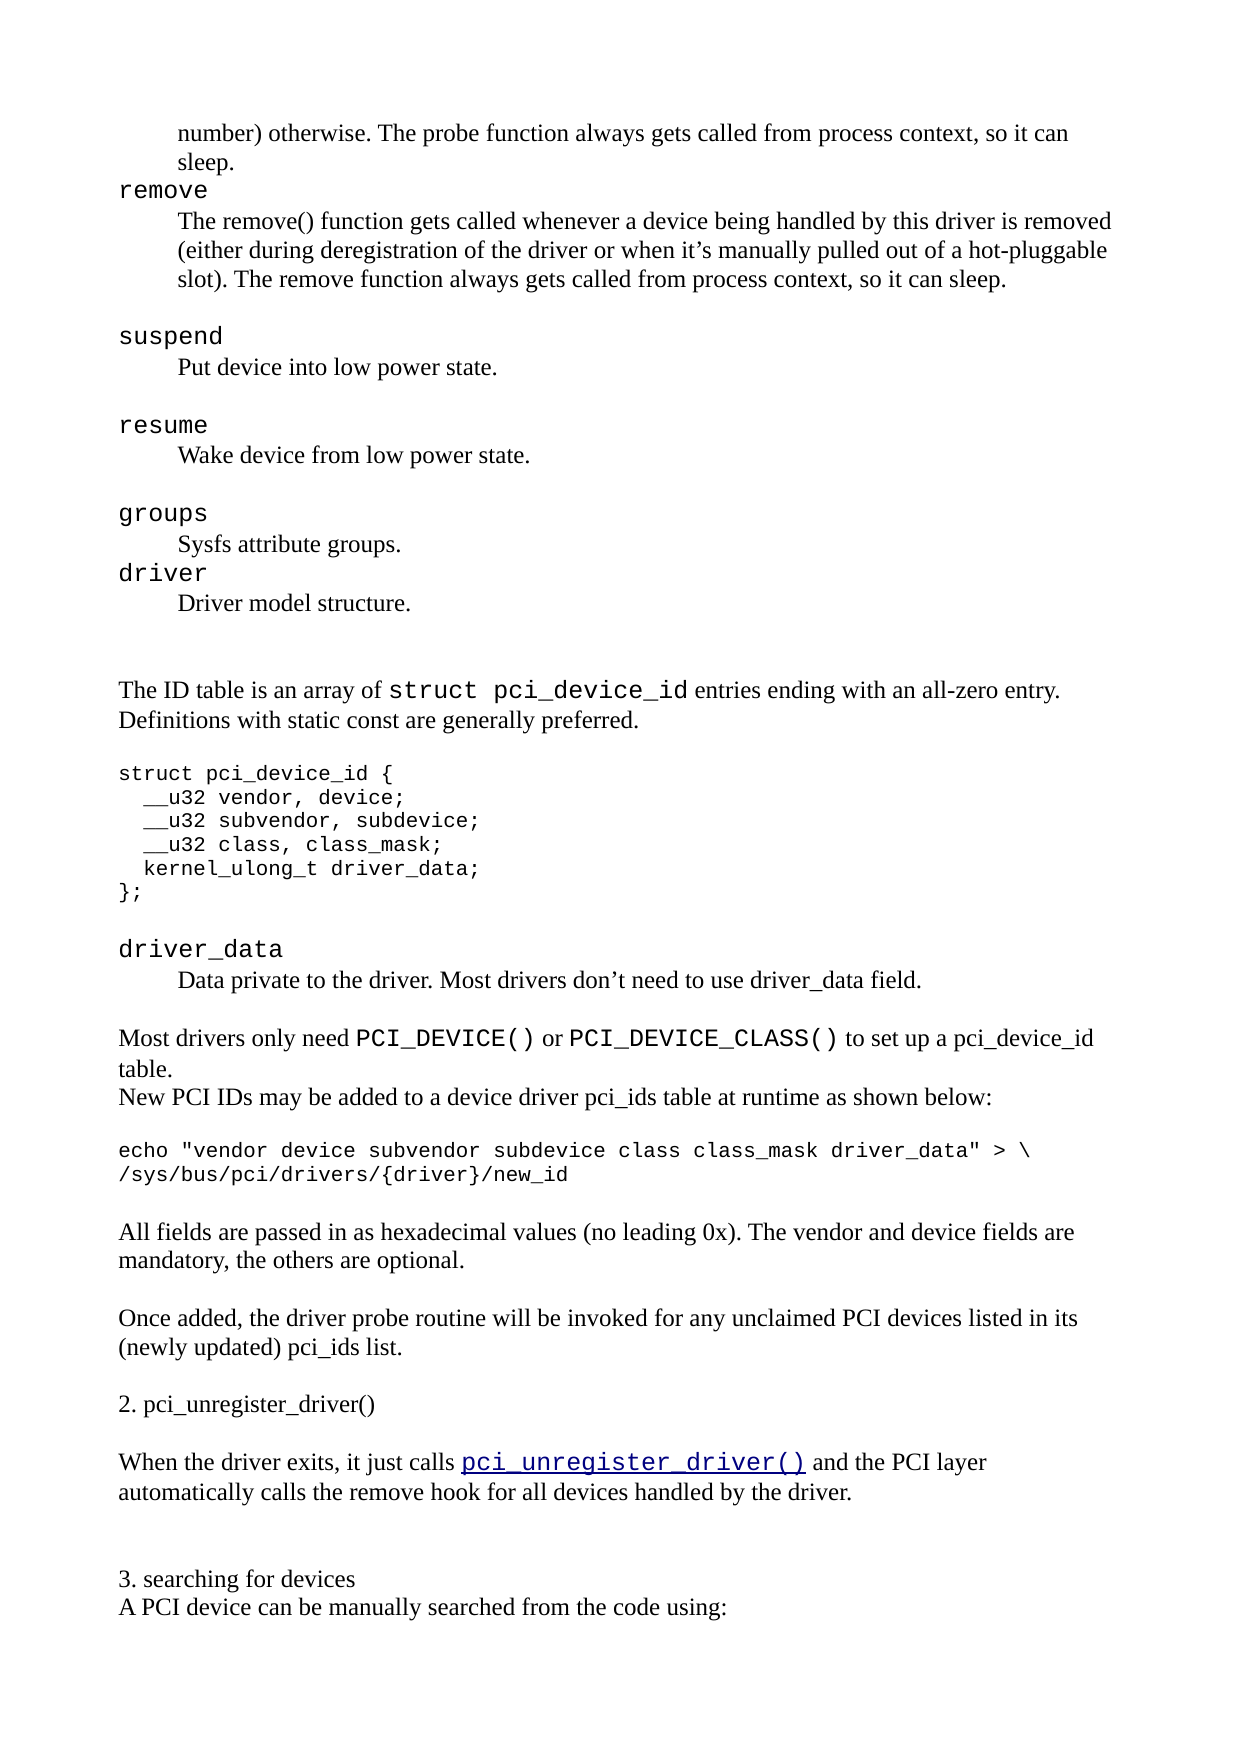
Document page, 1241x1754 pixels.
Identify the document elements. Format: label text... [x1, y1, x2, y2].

list Driver model structure. [177, 588, 1122, 617]
subtitle driver_data [118, 934, 1122, 965]
subtitle groups [118, 498, 1122, 529]
text Once added, the driver probe routine will be invoked for any unclaimed PCI devices listed in its (newly updated) pci_ids list. [118, 1303, 1122, 1360]
list Wake device from low power state. [177, 441, 1122, 469]
text /sys/bus/pci/drivers/{driver}/new_id [118, 1163, 1122, 1187]
text struct pci_device_id { [118, 763, 1122, 787]
subtitle suspend [118, 321, 1122, 352]
list The remove() function gets called whenever a device being handled by this driver is removed (either during deregistration of the driver or when it’s manually pulled out of a hot-pluggable slot). The remove function always gets called from process context, so it can sleep. [177, 206, 1122, 293]
text New PCI IDs may be added to a device driver pci_ids table at runtime as shown below: [118, 1082, 1122, 1111]
subtitle resume [118, 410, 1122, 441]
text __u32 subvendor, subdevice; [118, 810, 1122, 834]
text Most drivers only need PCI_DEVICE() or PCI_DEVICE_CLASS() to set up a pci_device_id table. [118, 1023, 1122, 1082]
text All fields are passed in as hexadecimal values (no leading 0x). The vendor and device fields are mandatory, the others are optional. [118, 1217, 1122, 1274]
text 2. pci_unregister_driver() [118, 1389, 1122, 1418]
list number) otherwise. The probe function always gets called from process context, so it can sleep. [177, 118, 1122, 176]
text __u32 vendor, device; [118, 787, 1122, 810]
list Data private to the driver. Most drivers don’t need to use driver_data field. [177, 965, 1122, 994]
text 3. searching for devices [118, 1564, 1122, 1592]
text kernel_ulong_t driver_data; [118, 858, 1122, 881]
text echo "vendor device subvendor subdevice class class_mask driver_data" > \ [118, 1140, 1122, 1163]
list The ID table is an array of struct pci_device_id entries ending with an all-zero entry. Definitions with static const are generally preferred. [118, 675, 1122, 734]
subtitle driver [118, 558, 1122, 588]
text When the driver exits, it just calls pci_unregister_driver() and the PCI layer automatically calls the remove hook for all devices handled by the driver. [118, 1447, 1122, 1506]
list Sysfs attribute groups. [177, 529, 1122, 558]
subtitle remove [118, 176, 1122, 206]
text __u32 class, class_mask; [118, 834, 1122, 858]
text A PCI device can be manually searched from the code using: [118, 1592, 1122, 1621]
text }; [118, 881, 1122, 905]
list Put device into low power state. [177, 352, 1122, 381]
